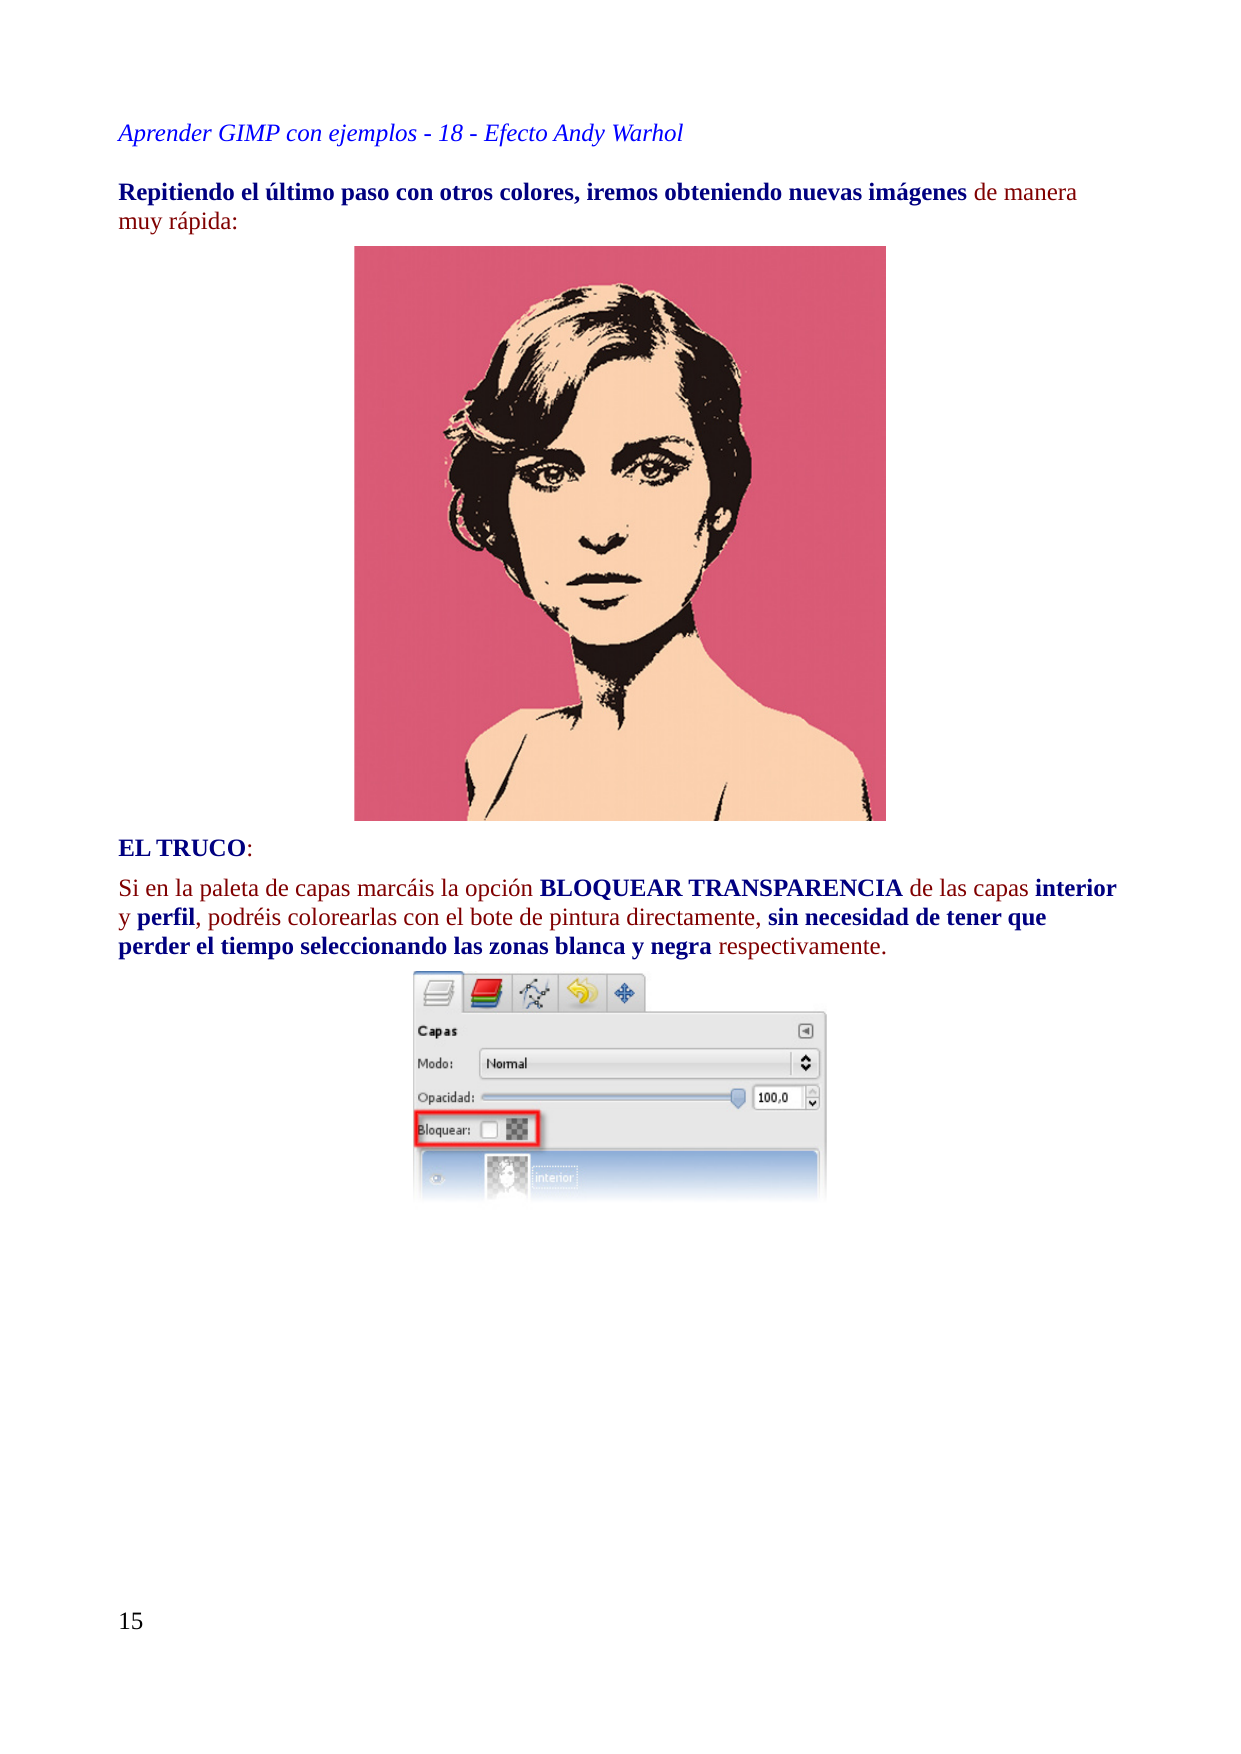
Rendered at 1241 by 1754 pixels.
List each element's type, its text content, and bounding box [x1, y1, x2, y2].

picture [413, 971, 827, 1239]
text EL TRUCO: [118, 833, 1122, 861]
text Repitiendo el último paso con otros colores, iremos obteniendo nuevas imágenes de manera muy rápida: [118, 177, 1122, 234]
picture [354, 246, 886, 821]
text Si en la paleta de capas marcáis la opción BLOQUEAR TRANSPARENCIA de las capas interior y perfil, podréis colorearlas con el bote de pintura directamente, sin necesidad de tener que perder el tiempo seleccionando las zonas blanca y negra respectivamente. [118, 873, 1122, 959]
